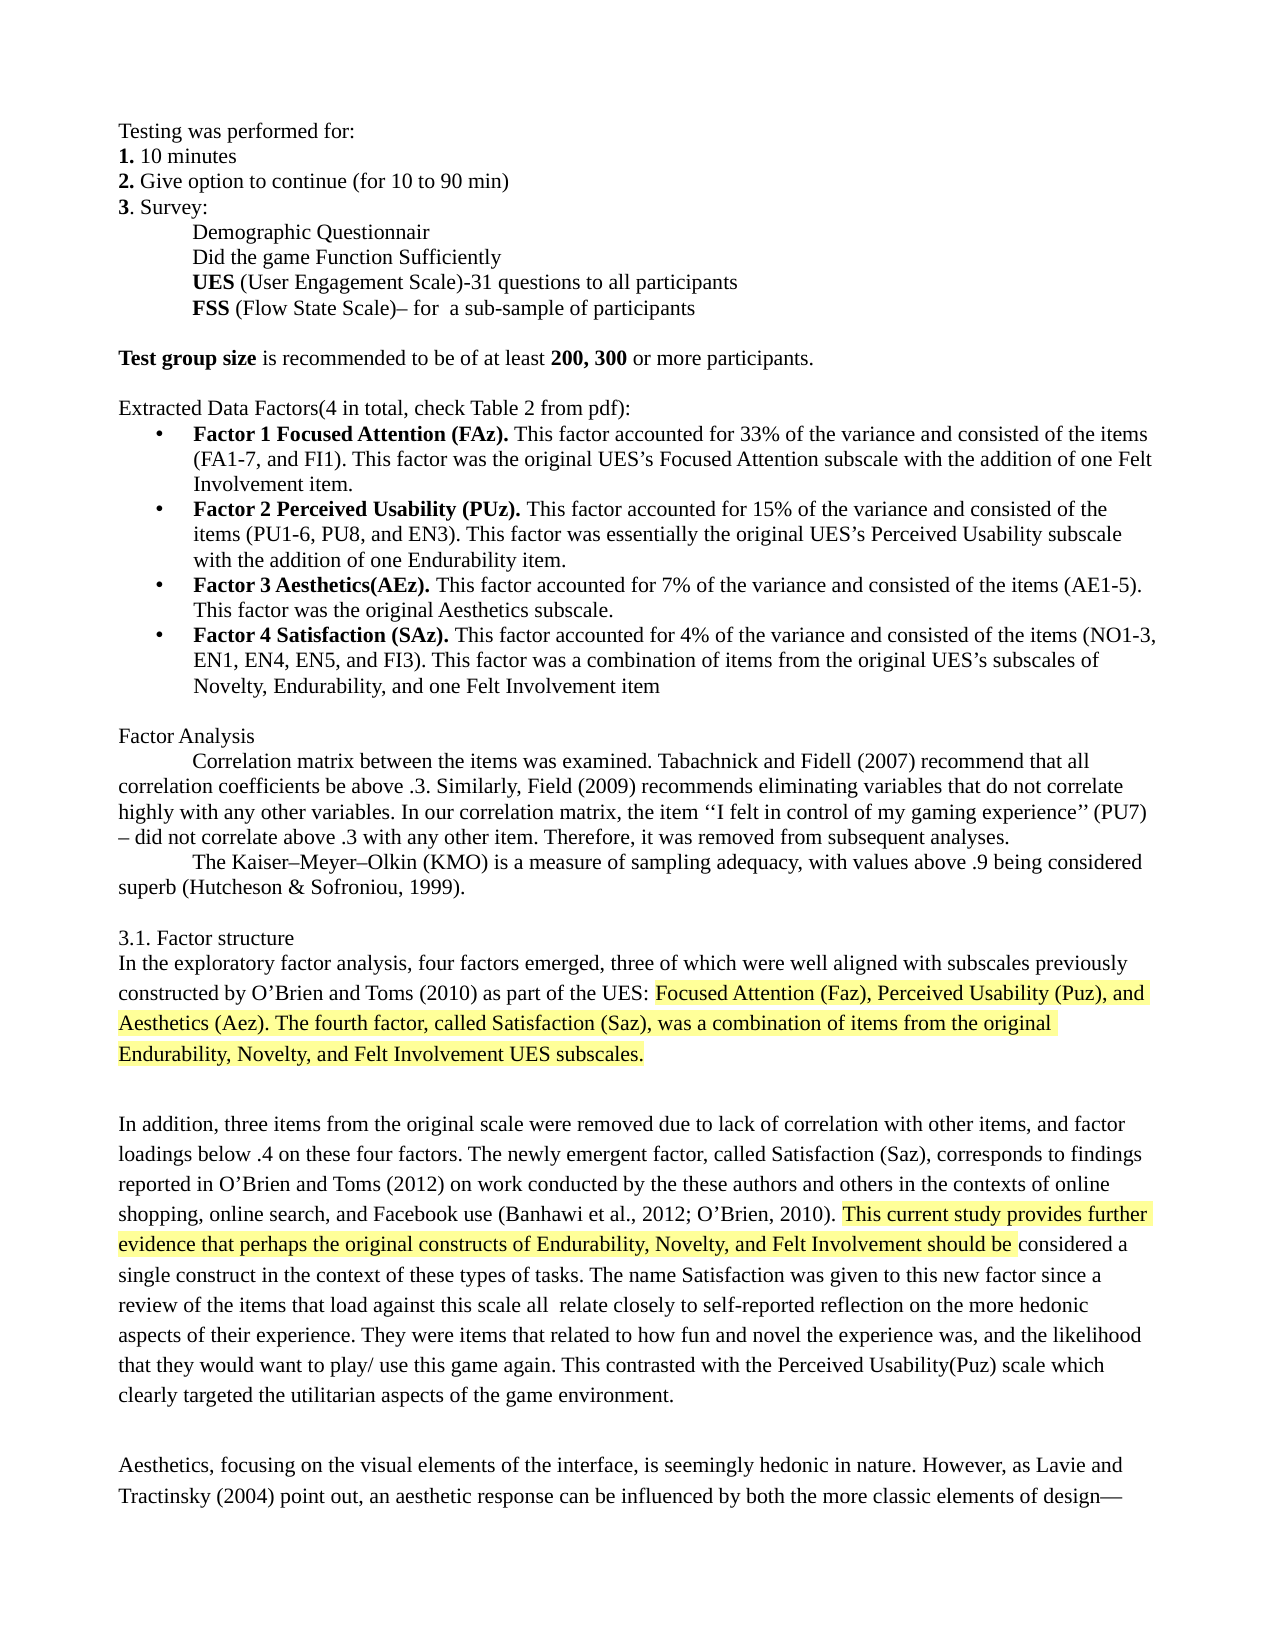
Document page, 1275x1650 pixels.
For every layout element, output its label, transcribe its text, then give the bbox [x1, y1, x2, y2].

text Factor Analysis [118, 723, 1157, 748]
text In addition, three items from the original scale were removed due to lack of correlation with other items, and factor loadings below .4 on these four factors. The newly emergent factor, called Satisfaction (Saz), corresponds to findings reported in O’Brien and Toms (2012) on work conducted by the these authors and others in the contexts of online shopping, online search, and Facebook use (Banhawi et al., 2012; O’Brien, 2010). This current study provides further evidence that perhaps the original constructs of Endurability, Novelty, and Felt Involvement should be considered a single construct in the context of these types of tasks. The name Satisfaction was given to this new factor since a review of the items that load against this scale all relate closely to self-reported reflection on the more hedonic aspects of their experience. They were items that related to how fun and novel the experience was, and the likelihood that they would want to play/ use this game again. This contrasted with the Perceived Usability(Puz) scale which clearly targeted the utilitarian aspects of the game environment. [118, 1111, 1157, 1408]
list Factor 2 Perceived Usability (PUz). This factor accounted for 15% of the variance and consisted of the items (PU1-6, PU8, and EN3). This factor was essentially the original UES’s Perceived Usability subscale with the addition of one Endurability item. [156, 496, 1157, 572]
text UES (User Engagement Scale)-31 questions to all participants [118, 269, 1157, 294]
text Extracted Data Factors(4 in total, check Table 2 from pdf): [118, 395, 1157, 421]
text Aesthetics, focusing on the visual elements of the interface, is seemingly hedonic in nature. However, as Lavie and Tractinsky (2004) point out, an aesthetic response can be influenced by both the more classic elements of design— [118, 1452, 1157, 1508]
text Testing was performed for: [118, 118, 1157, 143]
list Factor 3 Aesthetics(AEz). This factor accounted for 7% of the variance and consisted of the items (AE1-5). This factor was the original Aesthetics subscale. [156, 572, 1157, 622]
text Correlation matrix between the items was examined. Tabachnick and Fidell (2007) recommend that all correlation coefficients be above .3. Similarly, Field (2009) recommends eliminating variables that do not correlate highly with any other variables. In our correlation matrix, the item ‘‘I felt in control of my gaming experience’’ (PU7) – did not correlate above .3 with any other item. Therefore, it was removed from subsequent analyses. [118, 748, 1157, 849]
text 3. Survey: [118, 194, 1157, 219]
list Factor 4 Satisfaction (SAz). This factor accounted for 4% of the variance and consisted of the items (NO1-3, EN1, EN4, EN5, and FI3). This factor was a combination of items from the original UES’s subscales of Novelty, Endurability, and one Felt Involvement item [156, 622, 1157, 698]
text In the exploratory factor analysis, four factors emerged, three of which were well aligned with subscales previously constructed by O’Brien and Toms (2010) as part of the UES: Focused Attention (Faz), Perceived Usability (Puz), and Aesthetics (Aez). The fourth factor, called Satisfaction (Saz), was a combination of items from the original Endurability, Novelty, and Felt Involvement UES subscales. [118, 950, 1157, 1066]
list Factor 1 Focused Attention (FAz). This factor accounted for 33% of the variance and consisted of the items (FA1-7, and FI1). This factor was the original UES’s Focused Attention subscale with the addition of one Felt Involvement item. [156, 421, 1157, 496]
text The Kaiser–Meyer–Olkin (KMO) is a measure of sampling adequacy, with values above .9 being considered superb (Hutcheson & Sofroniou, 1999). [118, 849, 1157, 899]
text 1. 10 minutes [118, 143, 1157, 168]
text FSS (Flow State Scale)– for a sub-sample of participants [118, 294, 1157, 320]
text Did the game Function Sufficiently [118, 244, 1157, 269]
text Test group size is recommended to be of at least 200, 300 or more participants. [118, 345, 1157, 370]
text 2. Give option to continue (for 10 to 90 min) [118, 168, 1157, 194]
text 3.1. Factor structure [118, 925, 1157, 950]
text Demographic Questionnair [118, 219, 1157, 244]
